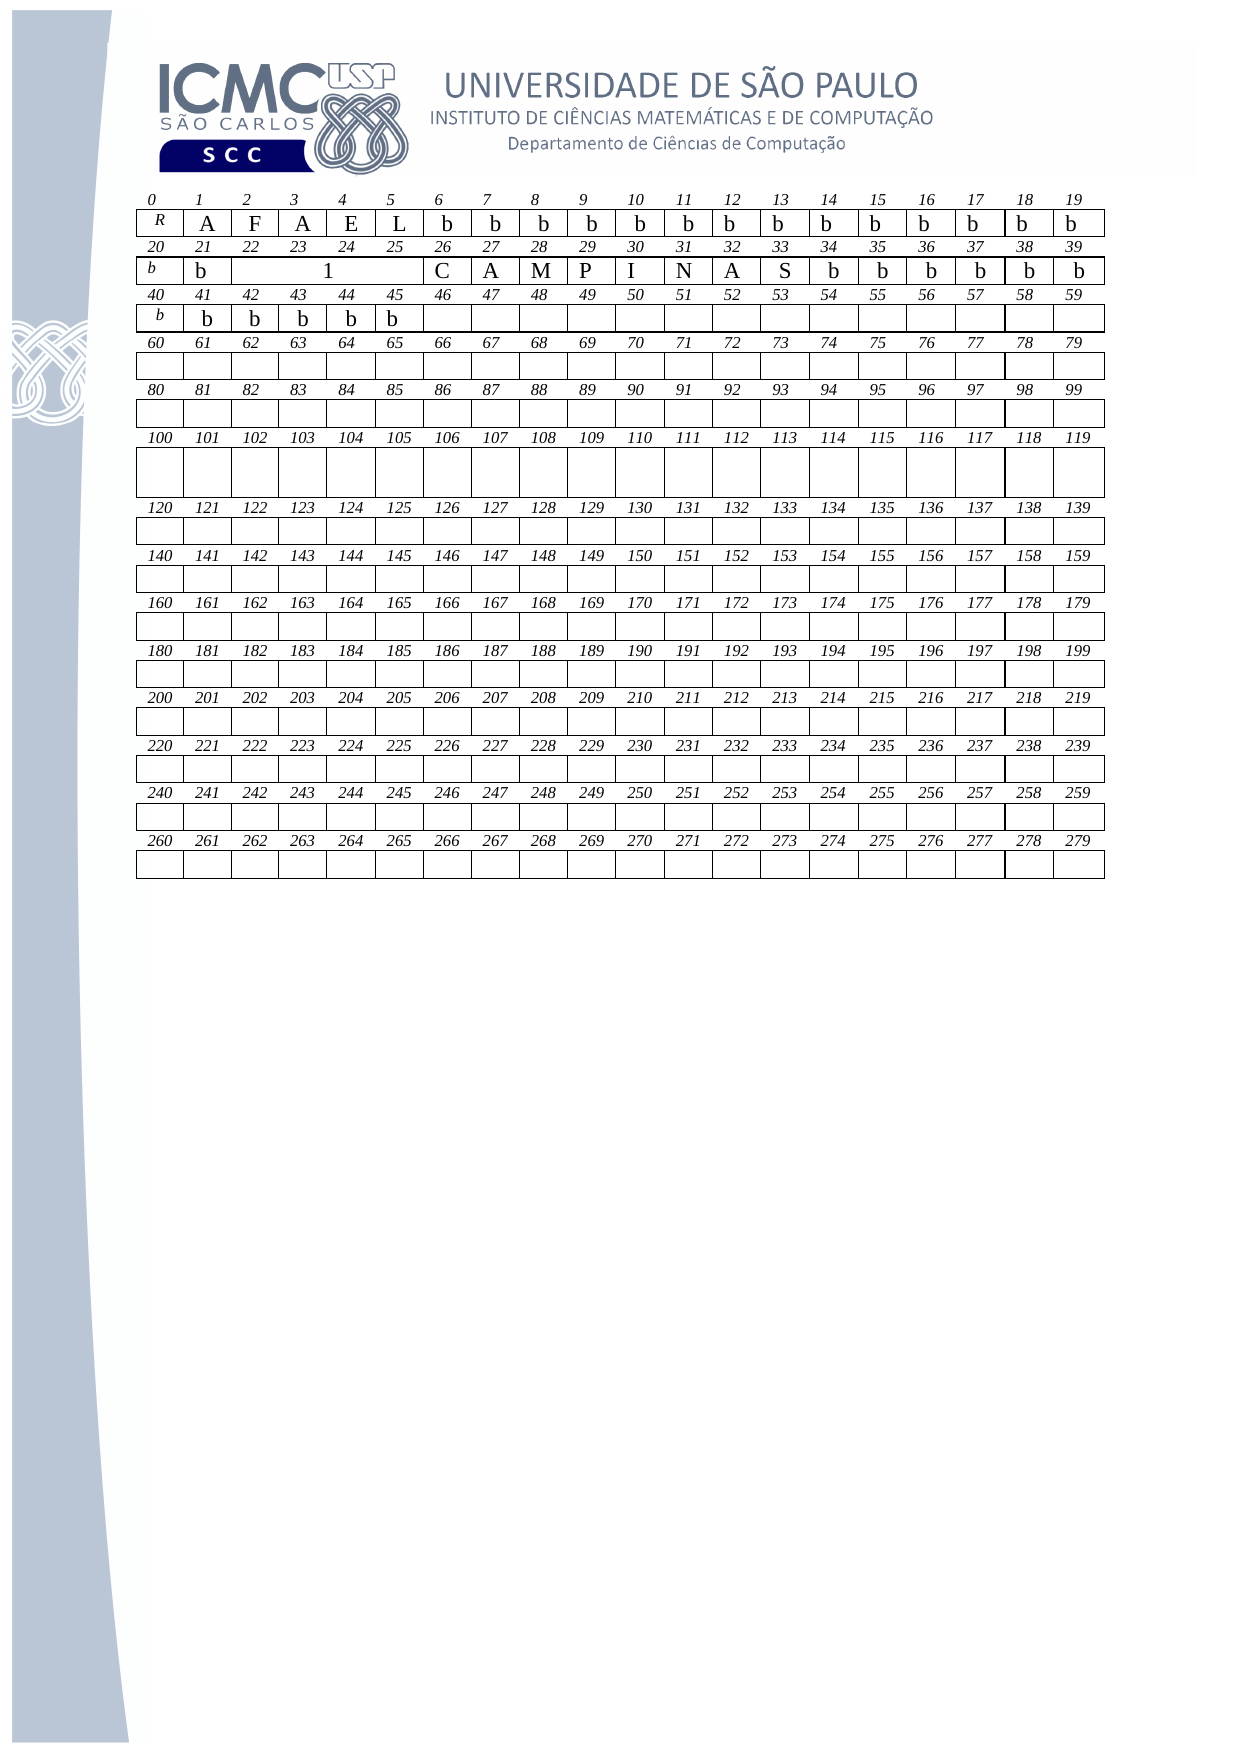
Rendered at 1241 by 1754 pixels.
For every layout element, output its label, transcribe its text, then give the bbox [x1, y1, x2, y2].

table_cell [713, 613, 760, 639]
table_cell 228 [519, 736, 568, 755]
table_cell [665, 518, 712, 544]
table_cell [761, 756, 809, 782]
table_header 1 [184, 190, 231, 209]
table_cell 29 [568, 237, 616, 256]
table_cell 263 [279, 831, 327, 850]
table_cell [956, 613, 1004, 639]
table_cell 242 [231, 783, 278, 802]
table_cell 258 [1005, 783, 1054, 802]
table_cell 94 [809, 380, 858, 399]
table_cell 90 [616, 380, 664, 399]
table_cell 39 [1054, 237, 1104, 256]
table_cell [327, 851, 375, 877]
table_cell [1054, 804, 1104, 830]
table_cell 45 [375, 285, 423, 304]
table_cell 20 [146, 237, 183, 256]
table_cell 64 [327, 333, 375, 352]
table_cell [616, 804, 664, 830]
table_cell [520, 613, 567, 639]
table_cell [376, 518, 423, 544]
table_cell 62 [231, 333, 278, 352]
table_cell 184 [327, 641, 375, 660]
table_cell [859, 400, 906, 427]
table_cell [472, 448, 519, 497]
table_cell b [859, 210, 906, 236]
table_cell 129 [568, 498, 616, 517]
table_cell 276 [907, 831, 956, 850]
table_cell 72 [713, 333, 761, 352]
table_cell 155 [858, 545, 907, 564]
table_cell [146, 661, 183, 687]
table_header 3 [279, 190, 327, 209]
table_cell 28 [519, 237, 568, 256]
table_cell 188 [519, 641, 568, 660]
table_cell [907, 566, 955, 592]
table_cell [810, 448, 858, 497]
table_cell 49 [568, 285, 616, 304]
table_cell [568, 661, 615, 687]
table_cell [907, 661, 955, 687]
table_cell [232, 804, 278, 830]
table_cell [761, 661, 809, 687]
table_cell [810, 851, 858, 877]
table_cell 106 [423, 428, 471, 447]
picture [137, 353, 146, 379]
table_cell 153 [761, 545, 809, 564]
table_cell [761, 518, 809, 544]
table_cell [761, 613, 809, 639]
table_cell 42 [231, 285, 278, 304]
table_cell [810, 661, 858, 687]
table_cell 98 [1005, 380, 1054, 399]
table_cell [232, 566, 278, 592]
table_header 2 [231, 190, 278, 209]
table_cell [520, 804, 567, 830]
table_cell 125 [375, 498, 423, 517]
table_cell 121 [184, 498, 231, 517]
table_cell [616, 400, 664, 427]
table_cell [376, 448, 423, 497]
table_cell [810, 353, 858, 379]
picture [137, 258, 146, 284]
table_cell 194 [809, 641, 858, 660]
table_cell 36 [907, 237, 956, 256]
table_cell [956, 305, 1004, 331]
picture [137, 708, 146, 735]
table_cell 180 [146, 641, 183, 660]
table_cell 78 [1005, 333, 1054, 352]
table_cell [907, 518, 955, 544]
table_cell 21 [184, 237, 231, 256]
table_cell 93 [761, 380, 809, 399]
table_cell [956, 353, 1004, 379]
table_cell [761, 448, 809, 497]
table_cell 111 [664, 428, 712, 447]
table_cell 76 [907, 333, 956, 352]
table_cell 202 [231, 688, 278, 707]
table_cell [376, 566, 423, 592]
table_cell b [472, 210, 519, 236]
table_cell b [1006, 258, 1053, 284]
table_cell [424, 851, 471, 877]
table_cell 259 [1054, 783, 1104, 802]
table_cell A [713, 258, 760, 284]
table_cell b [859, 258, 906, 284]
table_cell [859, 804, 906, 830]
table_cell 167 [471, 593, 519, 612]
table_cell 96 [907, 380, 956, 399]
table_cell 55 [858, 285, 907, 304]
table_cell [810, 518, 858, 544]
table_cell 123 [279, 498, 327, 517]
table_cell 33 [761, 237, 809, 256]
table_cell [956, 851, 1004, 877]
table_cell 51 [664, 285, 712, 304]
table_cell 171 [664, 593, 712, 612]
picture [0, 10, 1196, 1744]
table_cell 254 [809, 783, 858, 802]
table_cell [327, 661, 375, 687]
table_cell [1006, 305, 1053, 331]
table_cell [956, 708, 1004, 735]
table_cell 248 [519, 783, 568, 802]
table_cell [810, 566, 858, 592]
table_cell 161 [184, 593, 231, 612]
table_cell 251 [664, 783, 712, 802]
table_cell [184, 353, 231, 379]
table_cell 172 [713, 593, 761, 612]
table_cell 54 [809, 285, 858, 304]
table_cell 52 [713, 285, 761, 304]
table_cell [184, 566, 231, 592]
table_cell [1054, 566, 1104, 592]
table_cell [520, 518, 567, 544]
table_cell [279, 756, 326, 782]
table_cell 219 [1054, 688, 1104, 707]
table_cell [616, 448, 664, 497]
table_cell 87 [471, 380, 519, 399]
table_cell [665, 400, 712, 427]
table_cell [713, 756, 760, 782]
table_cell [327, 400, 375, 427]
table_cell 232 [713, 736, 761, 755]
table_cell [665, 353, 712, 379]
table_cell [616, 613, 664, 639]
table_cell 46 [423, 285, 471, 304]
table_cell [713, 448, 760, 497]
table_header 12 [713, 190, 761, 209]
table_cell [232, 613, 278, 639]
table_cell [810, 400, 858, 427]
table_cell 238 [1005, 736, 1054, 755]
table_cell E [327, 210, 375, 236]
table_cell [1006, 804, 1053, 830]
table_cell 173 [761, 593, 809, 612]
table_cell [713, 708, 760, 735]
table_cell 43 [279, 285, 327, 304]
table_cell 95 [858, 380, 907, 399]
table_cell [279, 448, 326, 497]
picture [137, 851, 146, 878]
table_cell 162 [231, 593, 278, 612]
table_cell 186 [423, 641, 471, 660]
table_cell [616, 708, 664, 735]
table_header 5 [375, 190, 423, 209]
table_cell 174 [809, 593, 858, 612]
table_cell b [1054, 258, 1104, 284]
table_cell 41 [184, 285, 231, 304]
table_cell 214 [809, 688, 858, 707]
table_cell [810, 305, 858, 331]
table_cell [568, 851, 615, 877]
table_cell [472, 400, 519, 427]
table_cell [520, 400, 567, 427]
table_cell 230 [616, 736, 664, 755]
table_cell [810, 708, 858, 735]
table_cell [146, 756, 183, 782]
table_cell [376, 804, 423, 830]
picture [137, 756, 146, 782]
table_cell [859, 708, 906, 735]
table_header 10 [616, 190, 664, 209]
table_cell [232, 851, 278, 877]
table_cell 195 [858, 641, 907, 660]
table_cell 115 [858, 428, 907, 447]
table_cell [520, 566, 567, 592]
table_cell [568, 708, 615, 735]
table_cell 27 [471, 237, 519, 256]
table_cell b [568, 210, 615, 236]
table_cell [1054, 613, 1104, 639]
table_cell [472, 804, 519, 830]
table_cell 218 [1005, 688, 1054, 707]
table_cell 74 [809, 333, 858, 352]
table_cell [146, 708, 183, 735]
table_cell [232, 756, 278, 782]
table_cell [761, 400, 809, 427]
table_cell 160 [146, 593, 183, 612]
table_cell 237 [956, 736, 1005, 755]
table_cell [810, 613, 858, 639]
table_cell [146, 804, 183, 830]
table_cell [761, 851, 809, 877]
table_header 9 [568, 190, 616, 209]
table_cell [424, 448, 471, 497]
table_cell b [907, 258, 955, 284]
table_cell [1006, 661, 1053, 687]
table_cell [665, 708, 712, 735]
table_cell 132 [713, 498, 761, 517]
table_cell 179 [1054, 593, 1104, 612]
table_cell 103 [279, 428, 327, 447]
table_cell [859, 661, 906, 687]
table_cell 211 [664, 688, 712, 707]
table_cell b [810, 210, 858, 236]
table_header 4 [327, 190, 375, 209]
table_cell [1054, 305, 1104, 331]
table_cell [327, 353, 375, 379]
table_cell [424, 518, 471, 544]
table_cell [859, 448, 906, 497]
table_cell 53 [761, 285, 809, 304]
picture [137, 305, 146, 331]
table_cell b [665, 210, 712, 236]
table_cell [1006, 518, 1053, 544]
picture [137, 804, 146, 830]
table_cell 267 [471, 831, 519, 850]
table_cell [1054, 353, 1104, 379]
table_cell 108 [519, 428, 568, 447]
table_cell 170 [616, 593, 664, 612]
table_cell 199 [1054, 641, 1104, 660]
table_cell [859, 613, 906, 639]
table_cell 134 [809, 498, 858, 517]
table_cell [568, 448, 615, 497]
table_cell [1054, 448, 1104, 497]
table_cell [279, 804, 326, 830]
table_cell 47 [471, 285, 519, 304]
table_cell 231 [664, 736, 712, 755]
table_cell [616, 756, 664, 782]
table_cell R [146, 210, 183, 236]
table_cell 277 [956, 831, 1005, 850]
table_cell S [761, 258, 809, 284]
table_cell [713, 353, 760, 379]
table_cell [956, 448, 1004, 497]
table_cell [956, 756, 1004, 782]
table_cell [859, 353, 906, 379]
table_cell [665, 804, 712, 830]
picture [137, 210, 146, 236]
table_cell 32 [713, 237, 761, 256]
table_cell 147 [471, 545, 519, 564]
table_cell [184, 804, 231, 830]
table_cell 193 [761, 641, 809, 660]
table_cell 252 [713, 783, 761, 802]
table_cell [184, 448, 231, 497]
table_cell 84 [327, 380, 375, 399]
table_cell 101 [184, 428, 231, 447]
table_cell 169 [568, 593, 616, 612]
table_cell 1 [232, 258, 423, 284]
table_cell [424, 613, 471, 639]
table_cell 210 [616, 688, 664, 707]
table_cell [907, 756, 955, 782]
table_cell 50 [616, 285, 664, 304]
table_cell 192 [713, 641, 761, 660]
table_cell [1054, 851, 1104, 877]
table_cell [859, 851, 906, 877]
table_cell 233 [761, 736, 809, 755]
table_cell 146 [423, 545, 471, 564]
table_cell [956, 400, 1004, 427]
table_cell [859, 756, 906, 782]
table_cell [713, 661, 760, 687]
table_cell [424, 400, 471, 427]
table_cell 227 [471, 736, 519, 755]
table_cell 204 [327, 688, 375, 707]
table_cell 221 [184, 736, 231, 755]
table_cell 264 [327, 831, 375, 850]
table_cell 226 [423, 736, 471, 755]
table_cell 247 [471, 783, 519, 802]
table_cell [1054, 708, 1104, 735]
table_cell 30 [616, 237, 664, 256]
table_cell 144 [327, 545, 375, 564]
table_cell 189 [568, 641, 616, 660]
table_cell 154 [809, 545, 858, 564]
table_cell 196 [907, 641, 956, 660]
table_cell [146, 448, 183, 497]
table_cell 234 [809, 736, 858, 755]
table_cell 126 [423, 498, 471, 517]
table_cell [616, 851, 664, 877]
picture [137, 400, 146, 427]
table_cell I [616, 258, 664, 284]
table_header 19 [1054, 190, 1104, 209]
table_cell [956, 804, 1004, 830]
table_cell b [1054, 210, 1104, 236]
table_cell 235 [858, 736, 907, 755]
table_cell [907, 400, 955, 427]
table_cell 145 [375, 545, 423, 564]
table_cell 37 [956, 237, 1005, 256]
table_cell 60 [146, 333, 183, 352]
table_cell 261 [184, 831, 231, 850]
table_cell b [327, 305, 375, 331]
table_cell 217 [956, 688, 1005, 707]
table_cell 31 [664, 237, 712, 256]
table_cell b [907, 210, 955, 236]
table_cell 86 [423, 380, 471, 399]
table_cell b [616, 210, 664, 236]
table_cell 185 [375, 641, 423, 660]
table_cell 140 [146, 545, 183, 564]
table_cell 81 [184, 380, 231, 399]
table_cell [376, 708, 423, 735]
table_cell [520, 756, 567, 782]
table_cell [956, 518, 1004, 544]
table_cell 79 [1054, 333, 1104, 352]
table_cell [907, 448, 955, 497]
table_cell 268 [519, 831, 568, 850]
table_cell [616, 518, 664, 544]
table_cell 253 [761, 783, 809, 802]
table_cell [1006, 566, 1053, 592]
table_cell [1006, 851, 1053, 877]
table_header 7 [471, 190, 519, 209]
picture [137, 613, 146, 640]
table_cell [327, 566, 375, 592]
table_cell [956, 566, 1004, 592]
table_cell C [424, 258, 471, 284]
table_cell 114 [809, 428, 858, 447]
table_cell [184, 400, 231, 427]
table_cell [713, 518, 760, 544]
table_cell 135 [858, 498, 907, 517]
table_cell 183 [279, 641, 327, 660]
table_cell 23 [279, 237, 327, 256]
table_cell 104 [327, 428, 375, 447]
table_cell [376, 756, 423, 782]
table_cell [184, 518, 231, 544]
table_cell 220 [146, 736, 183, 755]
table_cell 246 [423, 783, 471, 802]
table_cell 236 [907, 736, 956, 755]
table_cell 166 [423, 593, 471, 612]
table_cell 131 [664, 498, 712, 517]
table_cell [327, 708, 375, 735]
table_cell 262 [231, 831, 278, 850]
table_cell b [146, 305, 183, 331]
table_cell 229 [568, 736, 616, 755]
table_cell [761, 305, 809, 331]
table_cell 201 [184, 688, 231, 707]
table_cell 107 [471, 428, 519, 447]
table_cell 159 [1054, 545, 1104, 564]
table_cell 265 [375, 831, 423, 850]
table_cell b [956, 210, 1004, 236]
picture [137, 661, 146, 687]
table_cell 68 [519, 333, 568, 352]
table_cell [424, 756, 471, 782]
table_cell b [761, 210, 809, 236]
table_cell [568, 804, 615, 830]
table_cell 89 [568, 380, 616, 399]
table_cell [713, 305, 760, 331]
table_cell 73 [761, 333, 809, 352]
table_cell [472, 851, 519, 877]
table_cell b [713, 210, 760, 236]
table_cell 260 [146, 831, 183, 850]
table_cell [810, 756, 858, 782]
table_cell [907, 708, 955, 735]
table_cell [472, 661, 519, 687]
table_cell A [472, 258, 519, 284]
table_cell [616, 566, 664, 592]
table_cell [472, 353, 519, 379]
table_cell [1006, 708, 1053, 735]
table_cell 190 [616, 641, 664, 660]
table_cell [1054, 661, 1104, 687]
table_cell 109 [568, 428, 616, 447]
table_cell [568, 400, 615, 427]
table_cell 40 [146, 285, 183, 304]
table_cell 168 [519, 593, 568, 612]
table_cell 57 [956, 285, 1005, 304]
table_cell 97 [956, 380, 1005, 399]
table_cell [665, 613, 712, 639]
table_cell 38 [1005, 237, 1054, 256]
table_cell 266 [423, 831, 471, 850]
table_cell 197 [956, 641, 1005, 660]
table_cell [376, 661, 423, 687]
table_cell [327, 613, 375, 639]
table_cell [907, 613, 955, 639]
table_cell 35 [858, 237, 907, 256]
table_cell [859, 566, 906, 592]
table_cell [279, 518, 326, 544]
table_cell 58 [1005, 285, 1054, 304]
table_cell [761, 804, 809, 830]
table_header 18 [1005, 190, 1054, 209]
table_cell 112 [713, 428, 761, 447]
table_cell [665, 661, 712, 687]
table_cell b [279, 305, 326, 331]
table_cell 244 [327, 783, 375, 802]
table_cell [1006, 400, 1053, 427]
table_header 0 [146, 190, 183, 209]
table_cell b [184, 258, 231, 284]
table_cell [327, 804, 375, 830]
table_cell 255 [858, 783, 907, 802]
table_cell [1006, 448, 1053, 497]
table_cell 250 [616, 783, 664, 802]
table_cell 102 [231, 428, 278, 447]
table_cell 164 [327, 593, 375, 612]
table_header 16 [907, 190, 956, 209]
table_cell [520, 661, 567, 687]
table_cell [472, 305, 519, 331]
table_cell [376, 400, 423, 427]
table_cell [907, 851, 955, 877]
table_cell [146, 353, 183, 379]
table_cell 133 [761, 498, 809, 517]
table_cell [616, 305, 664, 331]
table_cell 241 [184, 783, 231, 802]
table_cell [146, 400, 183, 427]
table_header 17 [956, 190, 1005, 209]
table_cell 177 [956, 593, 1005, 612]
table_cell 212 [713, 688, 761, 707]
table_cell 278 [1005, 831, 1054, 850]
table_cell 224 [327, 736, 375, 755]
table_cell [327, 448, 375, 497]
table_cell [472, 756, 519, 782]
table_cell 209 [568, 688, 616, 707]
table_cell [232, 708, 278, 735]
table_cell 157 [956, 545, 1005, 564]
table_cell 138 [1005, 498, 1054, 517]
table_cell F [232, 210, 278, 236]
table_cell [232, 518, 278, 544]
table_cell 127 [471, 498, 519, 517]
table_cell 240 [146, 783, 183, 802]
table_cell [184, 613, 231, 639]
table_cell [810, 804, 858, 830]
table_cell [520, 305, 567, 331]
table_cell 141 [184, 545, 231, 564]
table_cell 150 [616, 545, 664, 564]
table_cell 100 [146, 428, 183, 447]
table_header 14 [809, 190, 858, 209]
table_cell A [184, 210, 231, 236]
table_cell 206 [423, 688, 471, 707]
table_cell 99 [1054, 380, 1104, 399]
table_cell 208 [519, 688, 568, 707]
table_cell 239 [1054, 736, 1104, 755]
table_cell 273 [761, 831, 809, 850]
table_cell [424, 566, 471, 592]
table_cell 44 [327, 285, 375, 304]
table_cell 82 [231, 380, 278, 399]
table_cell 163 [279, 593, 327, 612]
table_cell [520, 353, 567, 379]
table_cell 75 [858, 333, 907, 352]
table_cell 215 [858, 688, 907, 707]
table_cell b [184, 305, 231, 331]
table_cell 119 [1054, 428, 1104, 447]
table_cell [713, 566, 760, 592]
table_cell 243 [279, 783, 327, 802]
table_cell 245 [375, 783, 423, 802]
table_cell [184, 708, 231, 735]
table_cell 24 [327, 237, 375, 256]
table_cell [665, 448, 712, 497]
table_cell 71 [664, 333, 712, 352]
table_cell [956, 661, 1004, 687]
table_cell 70 [616, 333, 664, 352]
table_cell 120 [146, 498, 183, 517]
table_cell [279, 708, 326, 735]
table_cell 181 [184, 641, 231, 660]
table_cell [472, 708, 519, 735]
table_cell [232, 400, 278, 427]
table_cell P [568, 258, 615, 284]
table_cell [279, 851, 326, 877]
table_cell [907, 305, 955, 331]
table_cell 216 [907, 688, 956, 707]
table_cell [424, 353, 471, 379]
table_cell 182 [231, 641, 278, 660]
table_cell [665, 851, 712, 877]
picture [137, 518, 146, 544]
table_cell 110 [616, 428, 664, 447]
table_cell [279, 661, 326, 687]
table_cell 143 [279, 545, 327, 564]
table_cell 156 [907, 545, 956, 564]
table_cell [616, 661, 664, 687]
table_cell 130 [616, 498, 664, 517]
table_cell 77 [956, 333, 1005, 352]
table_cell 225 [375, 736, 423, 755]
table_cell 223 [279, 736, 327, 755]
table_cell 139 [1054, 498, 1104, 517]
table_cell 249 [568, 783, 616, 802]
table_cell 124 [327, 498, 375, 517]
table_cell [1006, 756, 1053, 782]
table_cell b [232, 305, 278, 331]
table_cell 256 [907, 783, 956, 802]
table_cell [232, 448, 278, 497]
table_cell 91 [664, 380, 712, 399]
table_cell [327, 756, 375, 782]
table_cell 279 [1054, 831, 1104, 850]
table_cell 272 [713, 831, 761, 850]
table_cell [1054, 756, 1104, 782]
table_cell L [376, 210, 423, 236]
table_cell [568, 613, 615, 639]
table_cell 118 [1005, 428, 1054, 447]
table_cell 63 [279, 333, 327, 352]
table_cell 85 [375, 380, 423, 399]
table_cell [232, 661, 278, 687]
table_cell 269 [568, 831, 616, 850]
table_cell 187 [471, 641, 519, 660]
table_cell 213 [761, 688, 809, 707]
table_cell 178 [1005, 593, 1054, 612]
picture [137, 566, 146, 592]
table_cell [907, 804, 955, 830]
table_cell 66 [423, 333, 471, 352]
table_cell [859, 518, 906, 544]
table_cell 136 [907, 498, 956, 517]
table_cell 48 [519, 285, 568, 304]
table_cell 122 [231, 498, 278, 517]
table_cell [713, 400, 760, 427]
table_cell 148 [519, 545, 568, 564]
table_cell b [376, 305, 423, 331]
table_cell [472, 566, 519, 592]
table_cell 65 [375, 333, 423, 352]
table_cell 117 [956, 428, 1005, 447]
table_cell [761, 566, 809, 592]
table_cell 26 [423, 237, 471, 256]
table_cell [1054, 400, 1104, 427]
table_cell 203 [279, 688, 327, 707]
table_cell [279, 400, 326, 427]
table_header 8 [519, 190, 568, 209]
table_cell [520, 851, 567, 877]
table_cell [472, 518, 519, 544]
table_cell 92 [713, 380, 761, 399]
table_cell 271 [664, 831, 712, 850]
table_cell [184, 661, 231, 687]
table_header 6 [423, 190, 471, 209]
table_cell 274 [809, 831, 858, 850]
table_cell b [424, 210, 471, 236]
table_cell 128 [519, 498, 568, 517]
table_cell 257 [956, 783, 1005, 802]
table_cell 270 [616, 831, 664, 850]
table_cell [146, 851, 183, 877]
table_cell [1054, 518, 1104, 544]
table_cell [146, 518, 183, 544]
table_cell N [665, 258, 712, 284]
table_cell [520, 448, 567, 497]
table_cell 207 [471, 688, 519, 707]
table_cell [761, 353, 809, 379]
table_cell 116 [907, 428, 956, 447]
picture [137, 448, 146, 497]
table_cell 175 [858, 593, 907, 612]
table_cell [424, 708, 471, 735]
table_cell [907, 353, 955, 379]
table_cell [232, 353, 278, 379]
table_cell M [520, 258, 567, 284]
table_cell 113 [761, 428, 809, 447]
table_header 15 [858, 190, 907, 209]
table_cell 61 [184, 333, 231, 352]
table_cell 69 [568, 333, 616, 352]
table_cell [376, 613, 423, 639]
table_cell 191 [664, 641, 712, 660]
table_cell 222 [231, 736, 278, 755]
table_cell [761, 708, 809, 735]
table_cell [1006, 353, 1053, 379]
table_cell [713, 804, 760, 830]
table_cell [520, 708, 567, 735]
table_cell 152 [713, 545, 761, 564]
table_cell [665, 756, 712, 782]
table_cell [665, 305, 712, 331]
table_cell 165 [375, 593, 423, 612]
table_cell 176 [907, 593, 956, 612]
table_cell b [520, 210, 567, 236]
table_cell 83 [279, 380, 327, 399]
table_cell [472, 613, 519, 639]
table_cell b [810, 258, 858, 284]
table_cell 80 [146, 380, 183, 399]
table_cell [568, 756, 615, 782]
table_cell 142 [231, 545, 278, 564]
table_cell 137 [956, 498, 1005, 517]
table_cell [424, 804, 471, 830]
table_cell [568, 305, 615, 331]
table_cell 158 [1005, 545, 1054, 564]
table_cell [146, 613, 183, 639]
table_cell 88 [519, 380, 568, 399]
table_cell [279, 353, 326, 379]
table_cell [424, 661, 471, 687]
table_cell 25 [375, 237, 423, 256]
table_cell [568, 566, 615, 592]
table_cell 198 [1005, 641, 1054, 660]
table_cell [713, 851, 760, 877]
table_cell 200 [146, 688, 183, 707]
table_cell 22 [231, 237, 278, 256]
table_cell [376, 851, 423, 877]
table_cell [279, 613, 326, 639]
table_cell [568, 518, 615, 544]
table_cell [616, 353, 664, 379]
table_cell 275 [858, 831, 907, 850]
table_cell 151 [664, 545, 712, 564]
table_cell [279, 566, 326, 592]
table_cell [568, 353, 615, 379]
table_cell [424, 305, 471, 331]
table_cell A [279, 210, 326, 236]
table_header 13 [761, 190, 809, 209]
table_cell 205 [375, 688, 423, 707]
table_cell 34 [809, 237, 858, 256]
table_cell [146, 566, 183, 592]
table_cell [665, 566, 712, 592]
table_cell b [956, 258, 1004, 284]
table_cell 105 [375, 428, 423, 447]
table_cell [376, 353, 423, 379]
table_cell [1006, 613, 1053, 639]
table_cell 59 [1054, 285, 1104, 304]
table_cell [184, 756, 231, 782]
table_cell b [1006, 210, 1053, 236]
table_cell 56 [907, 285, 956, 304]
table_cell 149 [568, 545, 616, 564]
table_cell [327, 518, 375, 544]
table_cell 67 [471, 333, 519, 352]
table_cell [184, 851, 231, 877]
table_header 11 [664, 190, 712, 209]
table_cell [859, 305, 906, 331]
table_cell b [146, 258, 183, 284]
